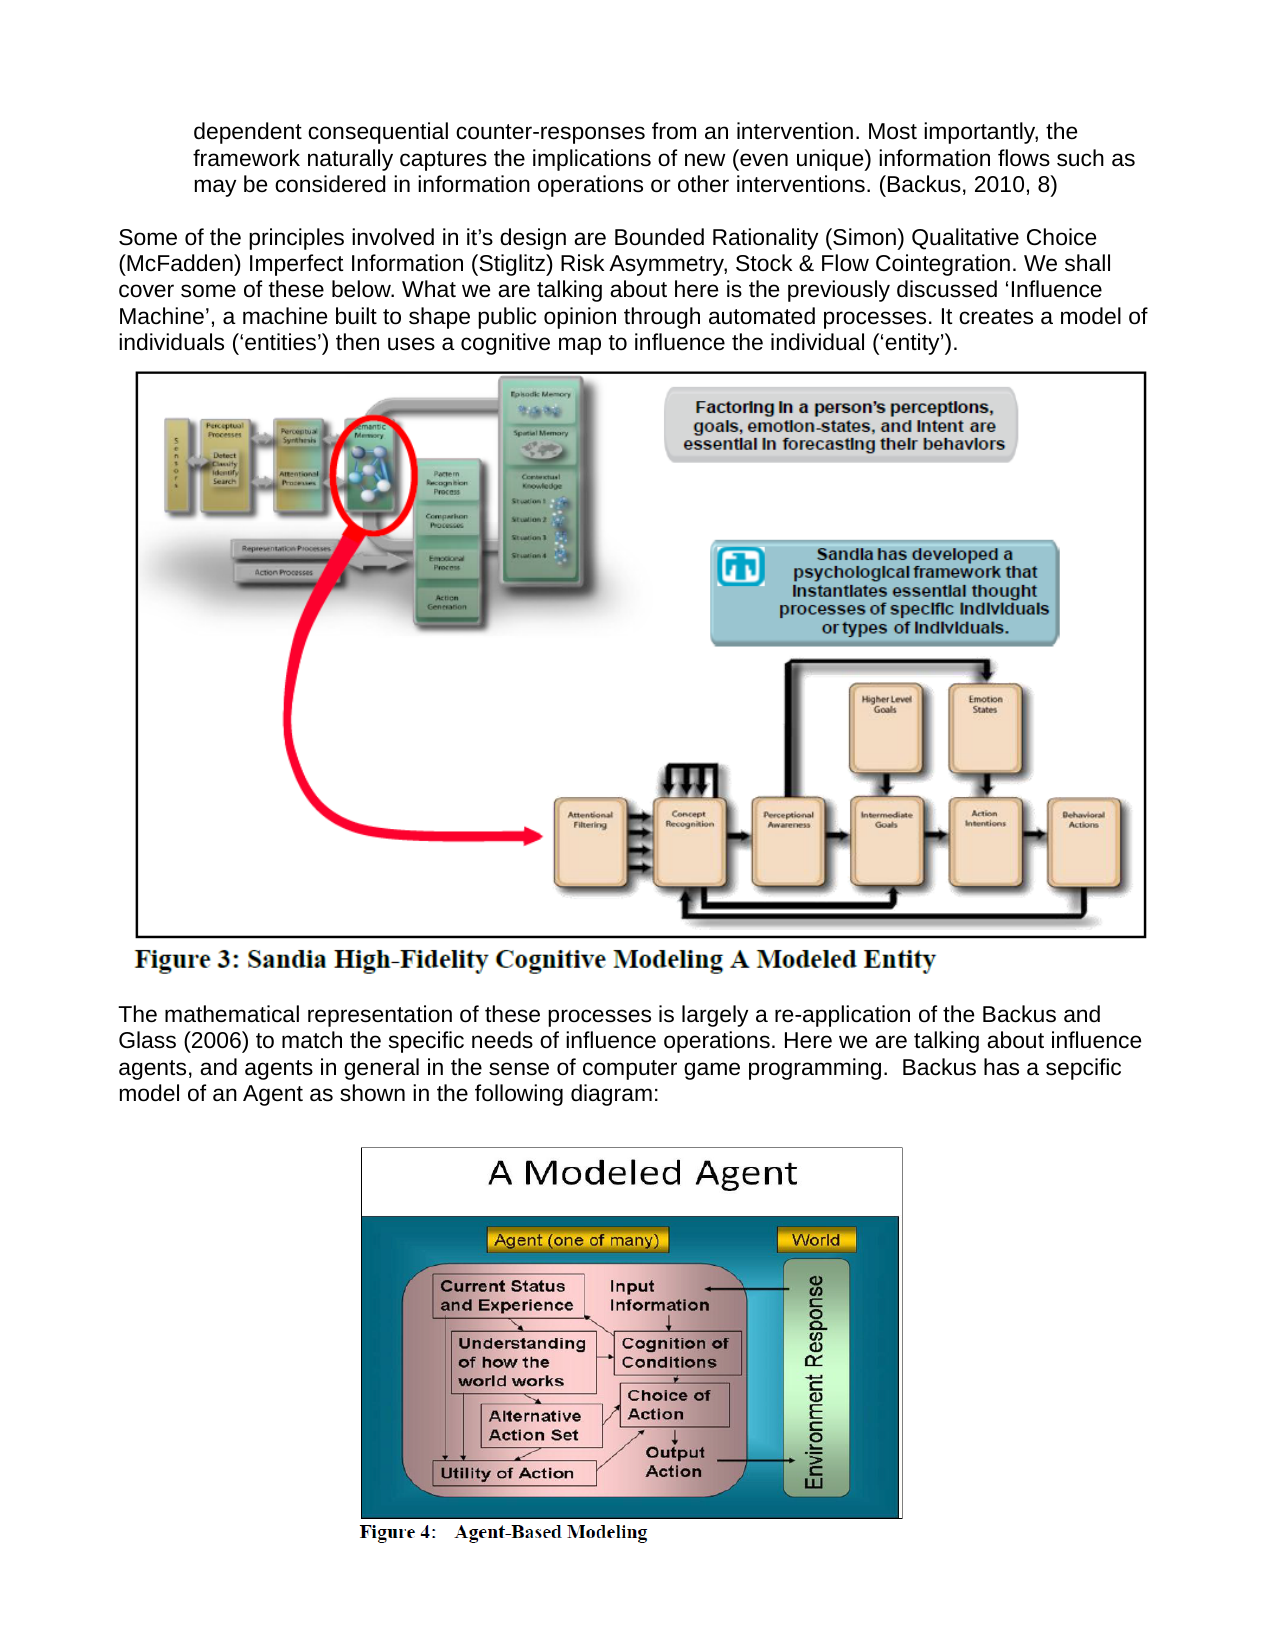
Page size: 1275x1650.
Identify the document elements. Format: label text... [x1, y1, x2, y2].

text dependent consequential counter-responses from an intervention. Most importantly, the framework naturally captures the implications of new (even unique) information flows such as may be considered in information operations or other interventions. (Backus, 2010, 8) [193, 118, 1157, 197]
picture [353, 1134, 909, 1557]
text The mathematical representation of these processes is largely a re-application of the Backus and Glass (2006) to match the specific needs of influence operations. Here we are talking about influence agents, and agents in general in the sense of computer game programming. Backus has a sepcific model of an Agent as shown in the following diagram: [118, 1001, 1157, 1106]
text Some of the principles involved in it’s design are Bounded Rationality (Simon) Qualitative Choice (McFadden) Imperfect Information (Stiglitz) Risk Asymmetry, Stock & Flow Cointegration. We shall cover some of these below. What we are talking about here is the previously discussed ‘Influence Machine’, a machine built to shape public opinion through automated processes. It creates a model of individuals (‘entities’) then uses a cognitive map to influence the individual (‘entity’). [118, 223, 1157, 355]
picture [118, 355, 1157, 975]
